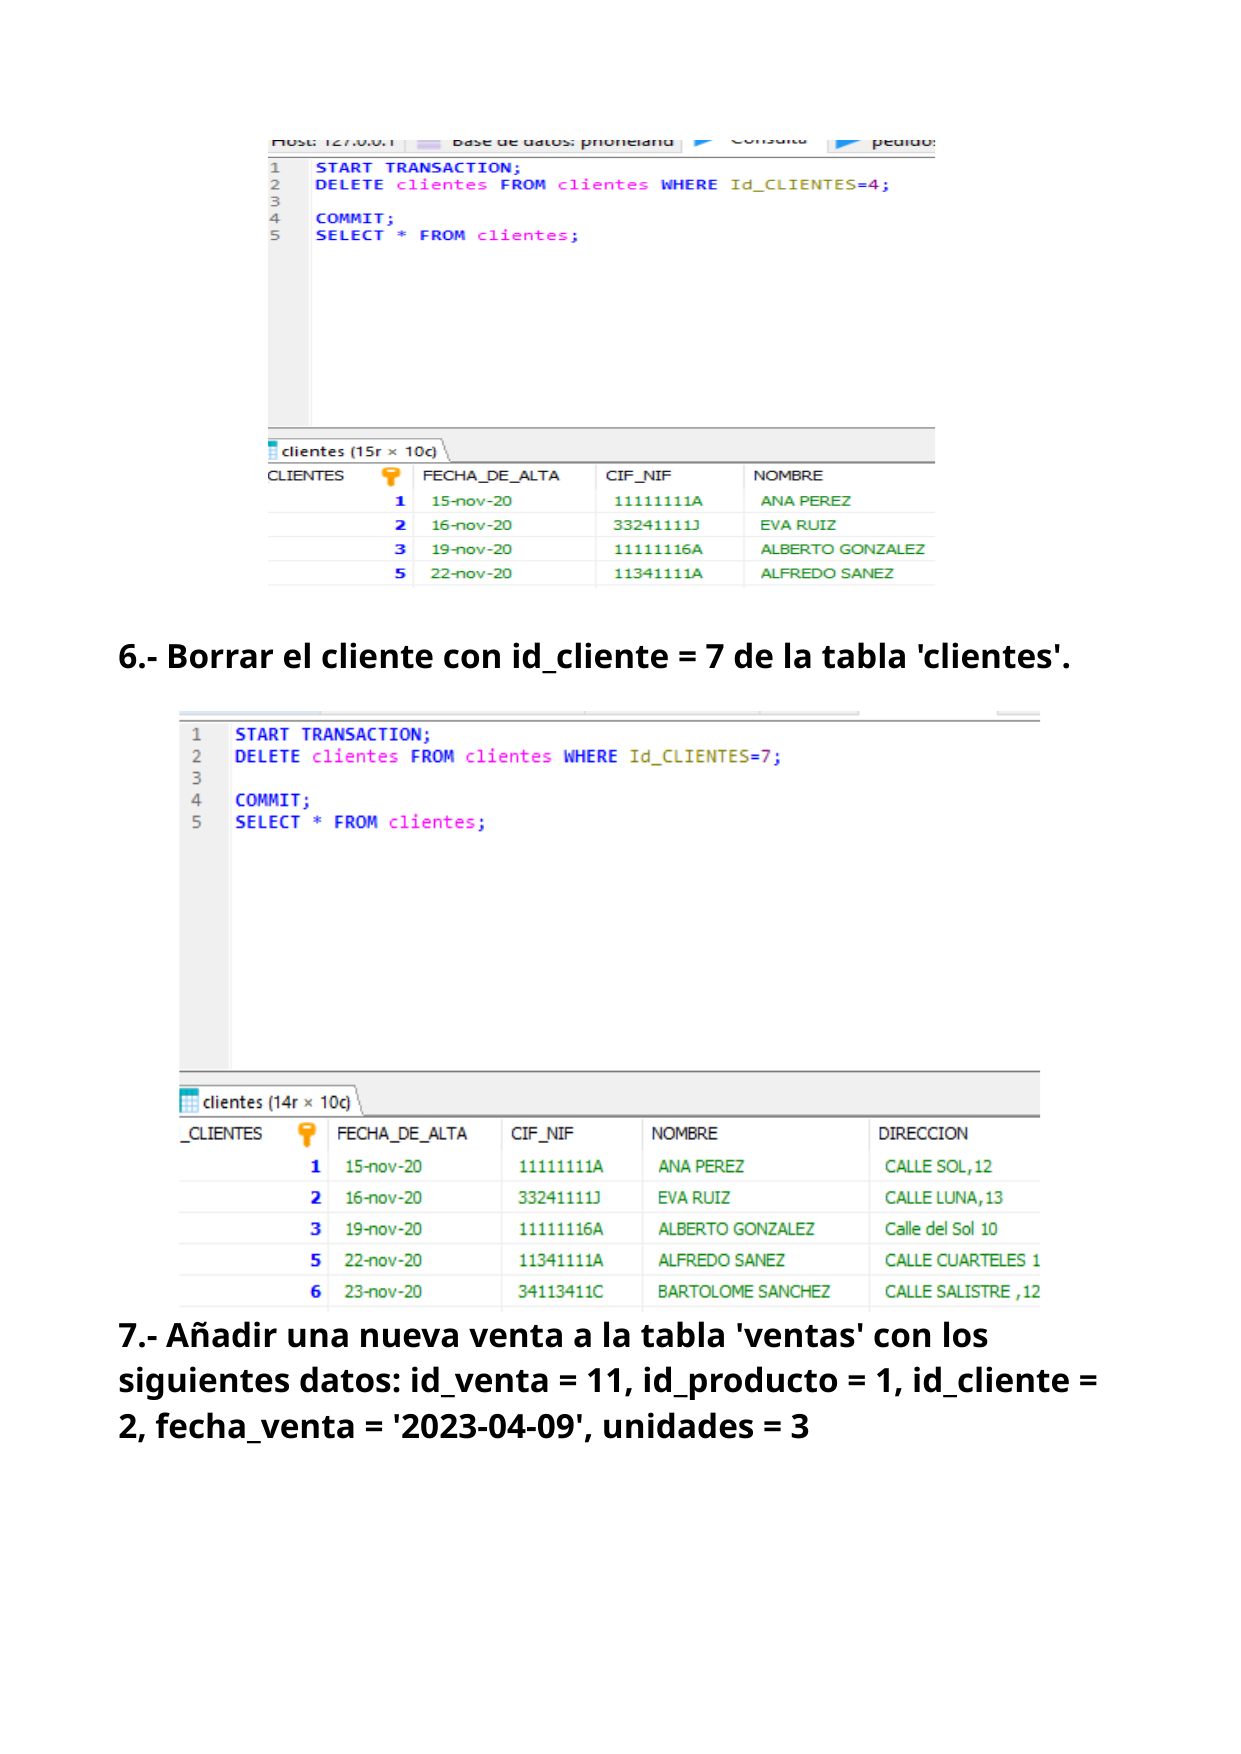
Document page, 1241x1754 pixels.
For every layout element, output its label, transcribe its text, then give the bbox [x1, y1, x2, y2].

text 7.- Añadir una nueva venta a la tabla 'ventas' con los siguientes datos: id_venta = 11, id_producto = 1, id_cliente = 2, fecha_venta = '2023-04-09', unidades = 3 [118, 1274, 1122, 1448]
picture [268, 140, 936, 588]
picture [179, 711, 1041, 1312]
text 6.- Borrar el cliente con id_cliente = 7 de la tabla 'clientes'. [118, 633, 1122, 679]
